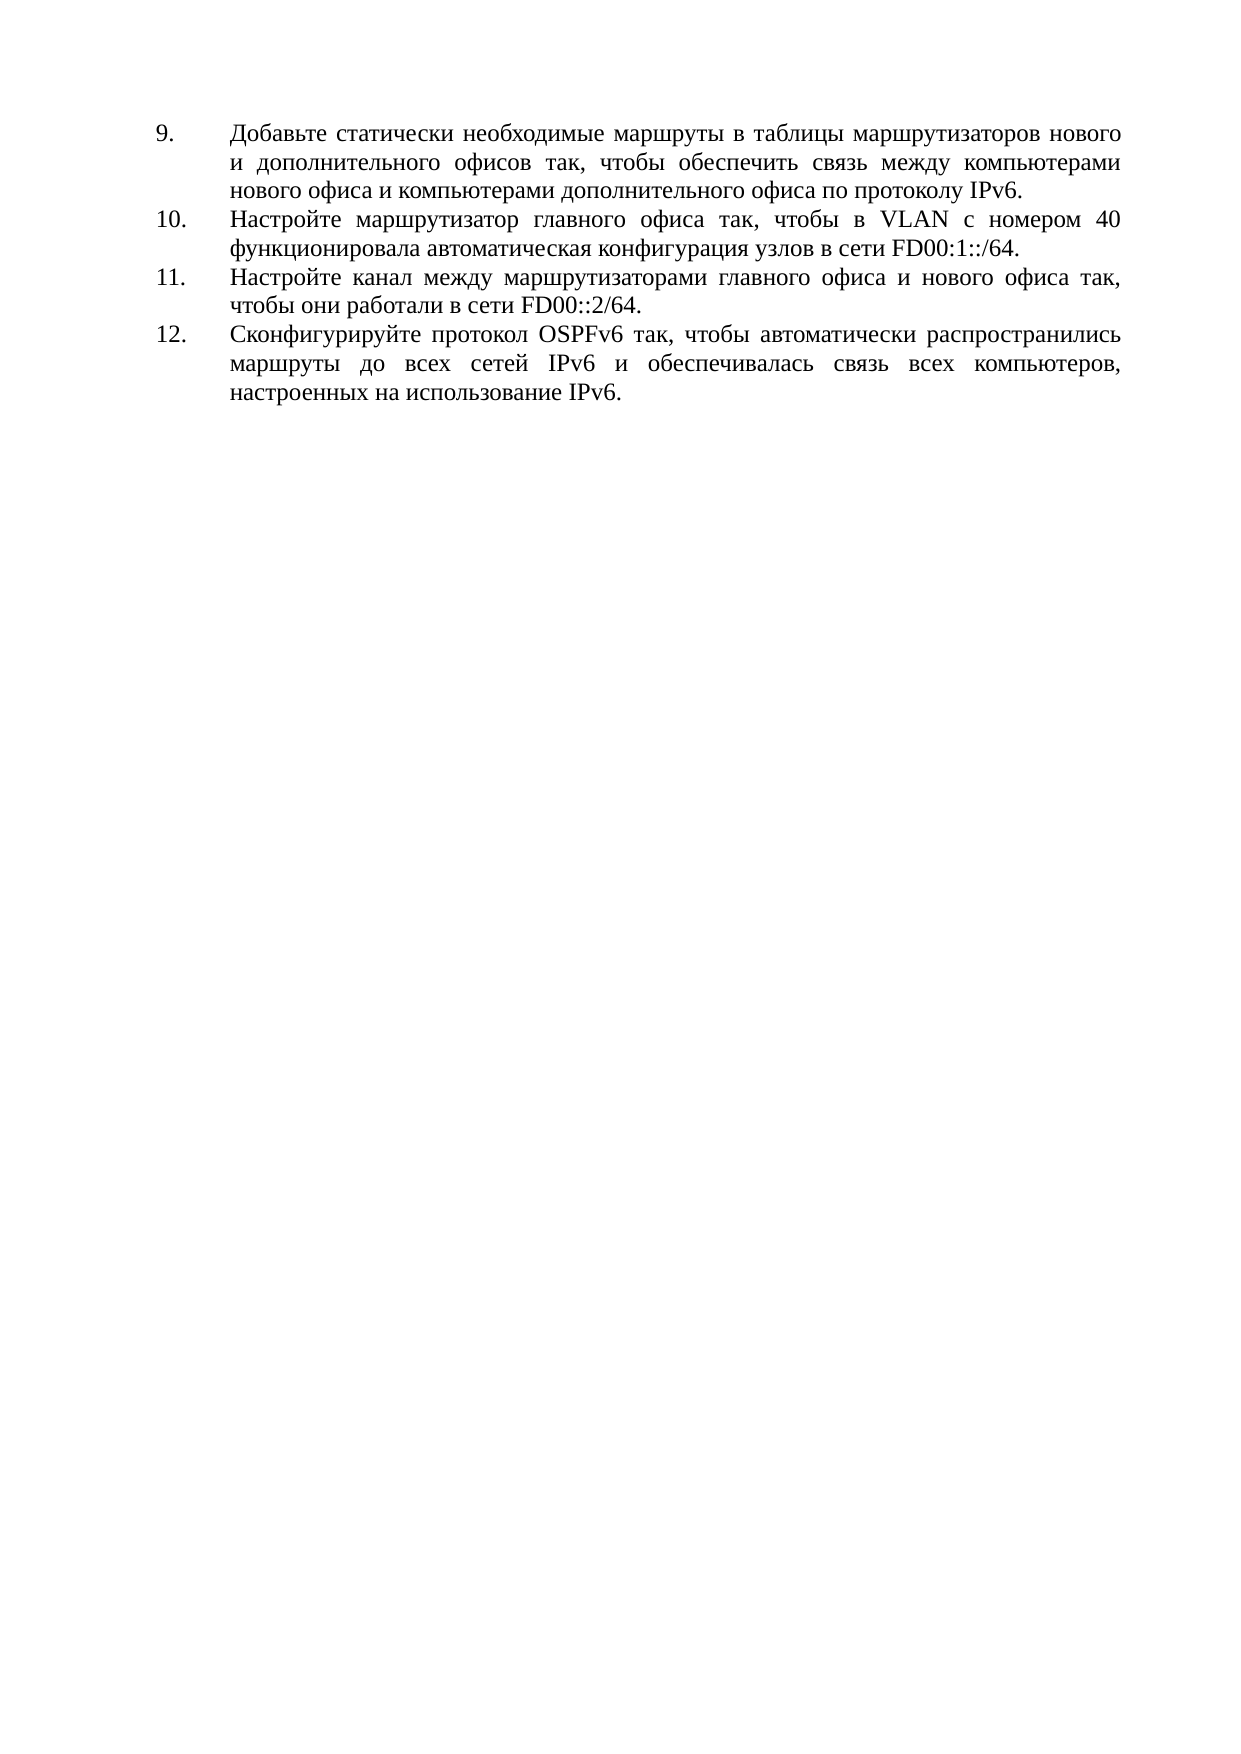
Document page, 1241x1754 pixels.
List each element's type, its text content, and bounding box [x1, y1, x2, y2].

list Сконфигурируйте протокол OSPFv6 так, чтобы автоматически распространились маршруты до всех сетей IPv6 и обеспечивалась связь всех компьютеров, настроенных на использование IPv6. [156, 319, 1122, 406]
list Настройте маршрутизатор главного офиса так, чтобы в VLAN с номером 40 функционировала автоматическая конфигурация узлов в сети FD00:1::/64. [156, 204, 1122, 262]
list Добавьте статически необходимые маршруты в таблицы маршрутизаторов нового и дополнительного офисов так, чтобы обеспечить связь между компьютерами нового офиса и компьютерами дополнительного офиса по протоколу IPv6. [156, 118, 1122, 204]
list Настройте канал между маршрутизаторами главного офиса и нового офиса так, чтобы они работали в сети FD00::2/64. [156, 262, 1122, 319]
